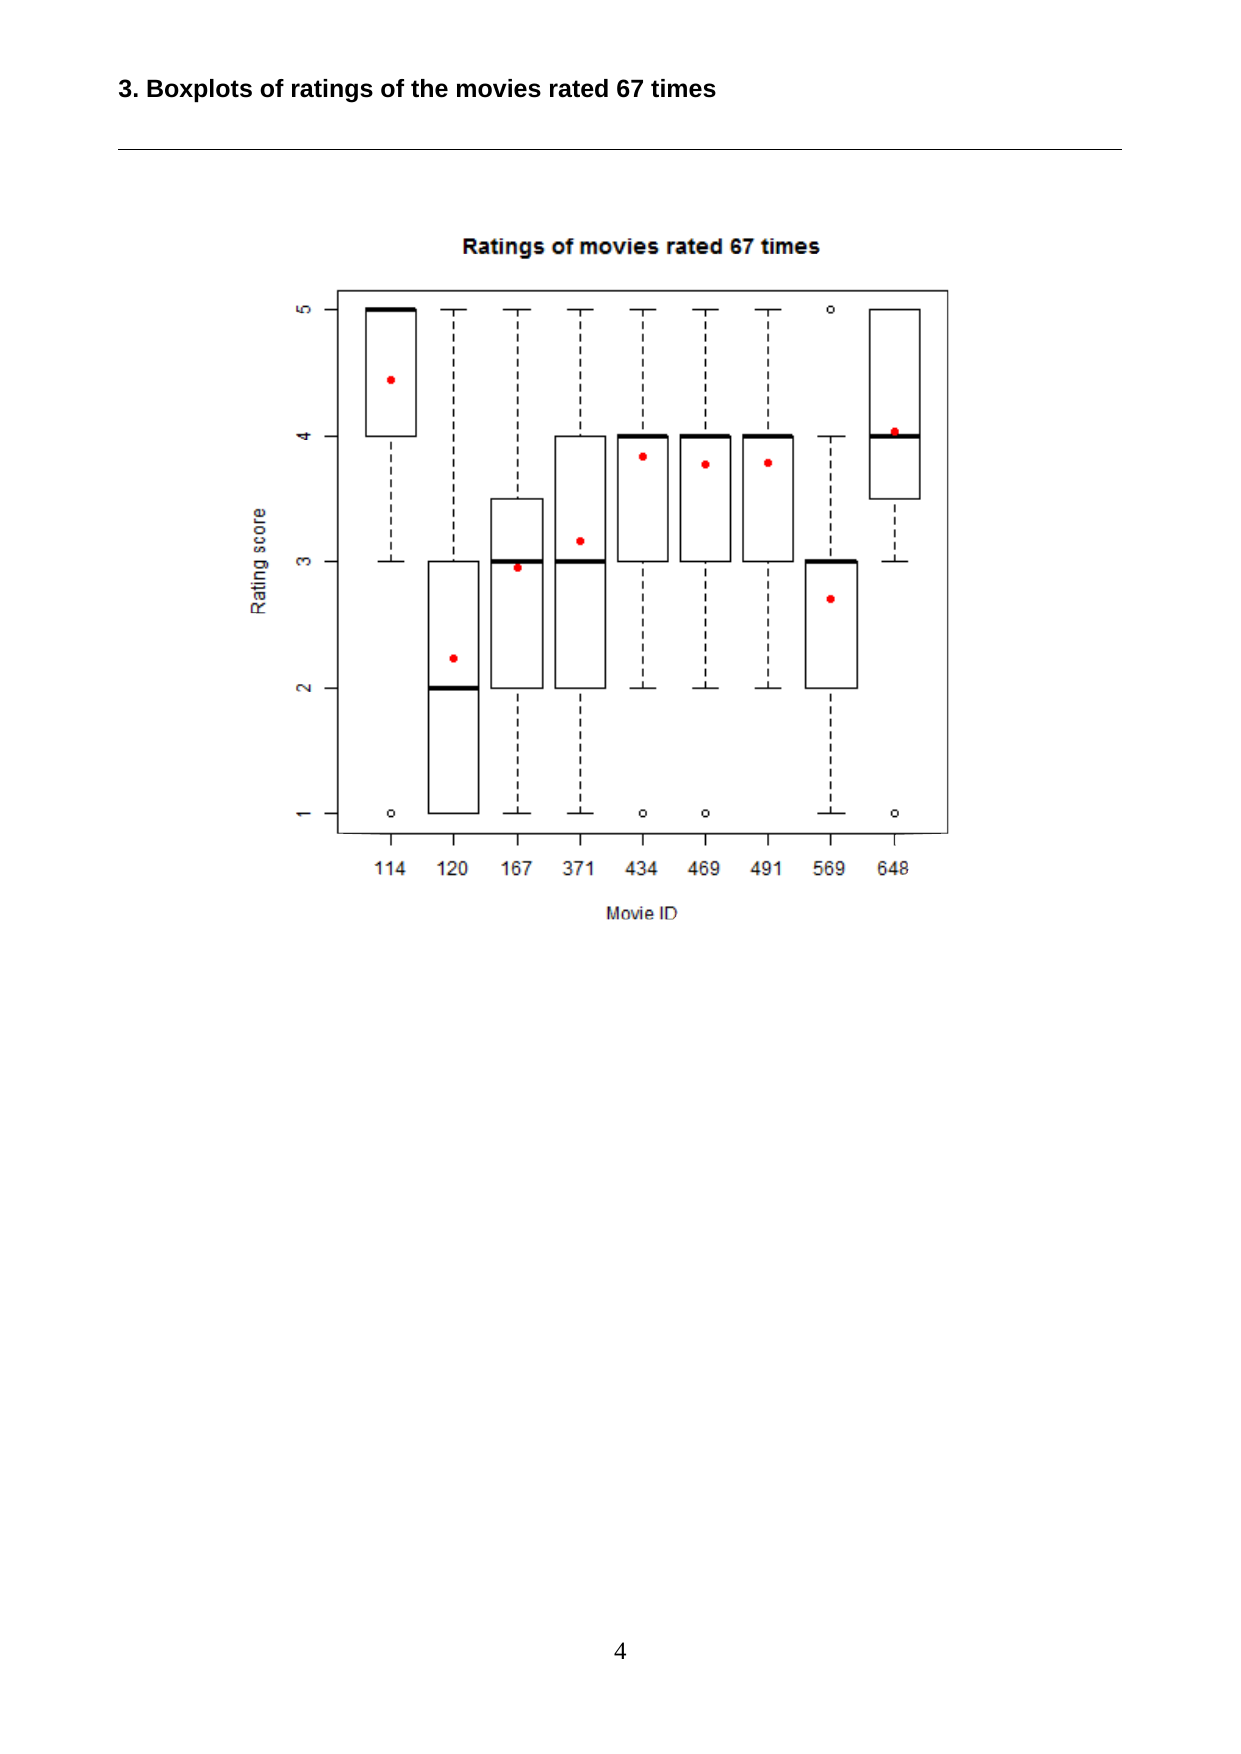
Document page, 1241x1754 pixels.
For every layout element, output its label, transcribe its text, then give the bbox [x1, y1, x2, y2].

text 3. Boxplots of ratings of the movies rated 67 times [118, 74, 1122, 102]
